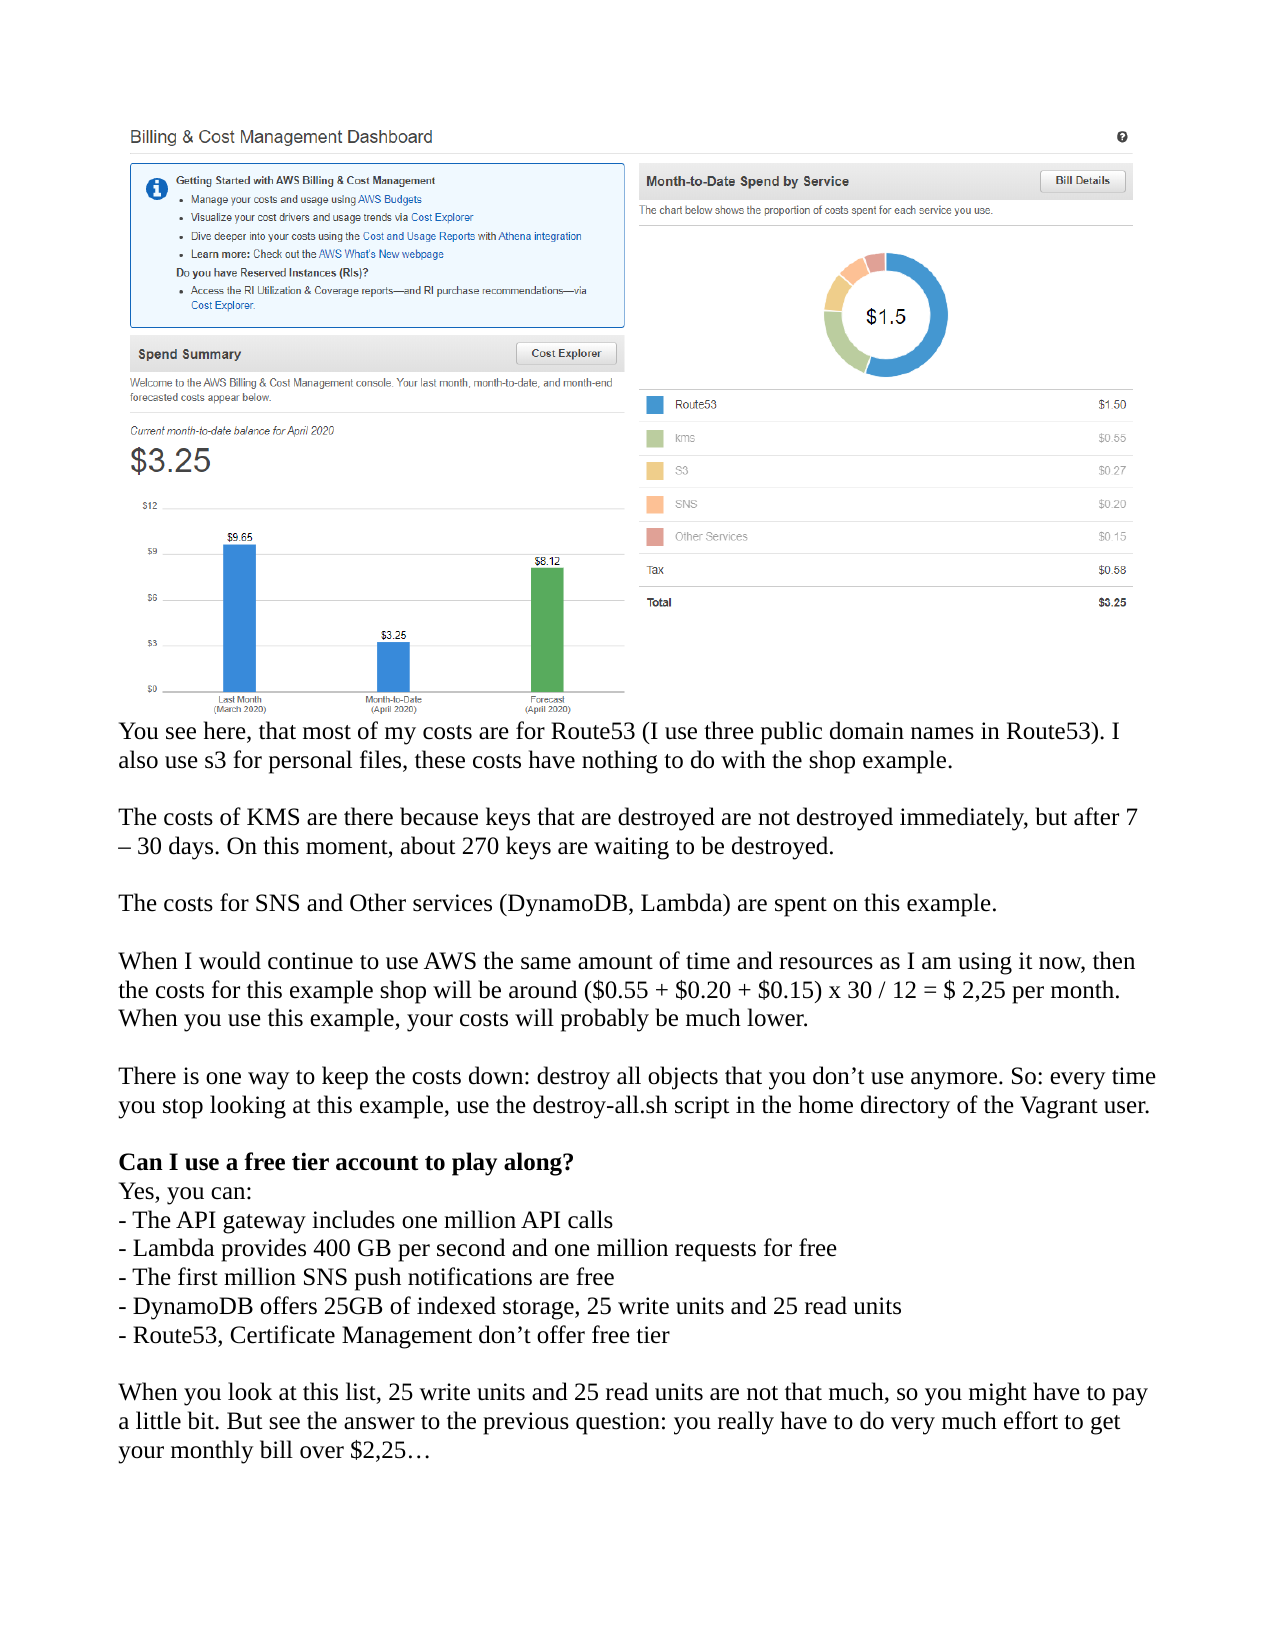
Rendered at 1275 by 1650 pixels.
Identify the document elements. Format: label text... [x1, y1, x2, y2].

text When you look at this list, 25 write units and 25 read units are not that much, so you might have to pay a little bit. But see the answer to the previous question: you really have to do very much effort to get your monthly bill over $2,25… [118, 1377, 1157, 1463]
text There is one way to keep the costs down: destroy all objects that you don’t use anymore. So: every time you stop looking at this example, use the destroy-all.sh script in the home directory of the Vagrant user. [118, 1061, 1157, 1118]
text - The first million SNS push notifications are free [118, 1262, 1157, 1291]
text When I would continue to use AWS the same amount of time and resources as I am using it now, then the costs for this example shop will be around ($0.55 + $0.20 + $0.15) x 30 / 12 = $ 2,25 per month. When you use this example, your costs will probably be much lower. [118, 946, 1157, 1032]
text - DynamoDB offers 25GB of indexed storage, 25 write units and 25 read units [118, 1291, 1157, 1320]
text Yes, you can: [118, 1176, 1157, 1205]
text - Lambda provides 400 GB per second and one million requests for free [118, 1233, 1157, 1262]
text The costs of KMS are there because keys that are destroyed are not destroyed immediately, but after 7 – 30 days. On this moment, about 270 keys are waiting to be destroyed. [118, 802, 1157, 860]
picture [118, 118, 1157, 716]
text - The API gateway includes one million API calls [118, 1205, 1157, 1233]
text You see here, that most of my costs are for Route53 (I use three public domain names in Route53). I also use s3 for personal files, these costs have nothing to do with the shop example. [118, 716, 1157, 773]
text The costs for SNS and Other services (DynamoDB, Lambda) are spent on this example. [118, 888, 1157, 917]
text Can I use a free tier account to play along? [118, 1147, 1157, 1176]
text - Route53, Certificate Management don’t offer free tier [118, 1320, 1157, 1348]
